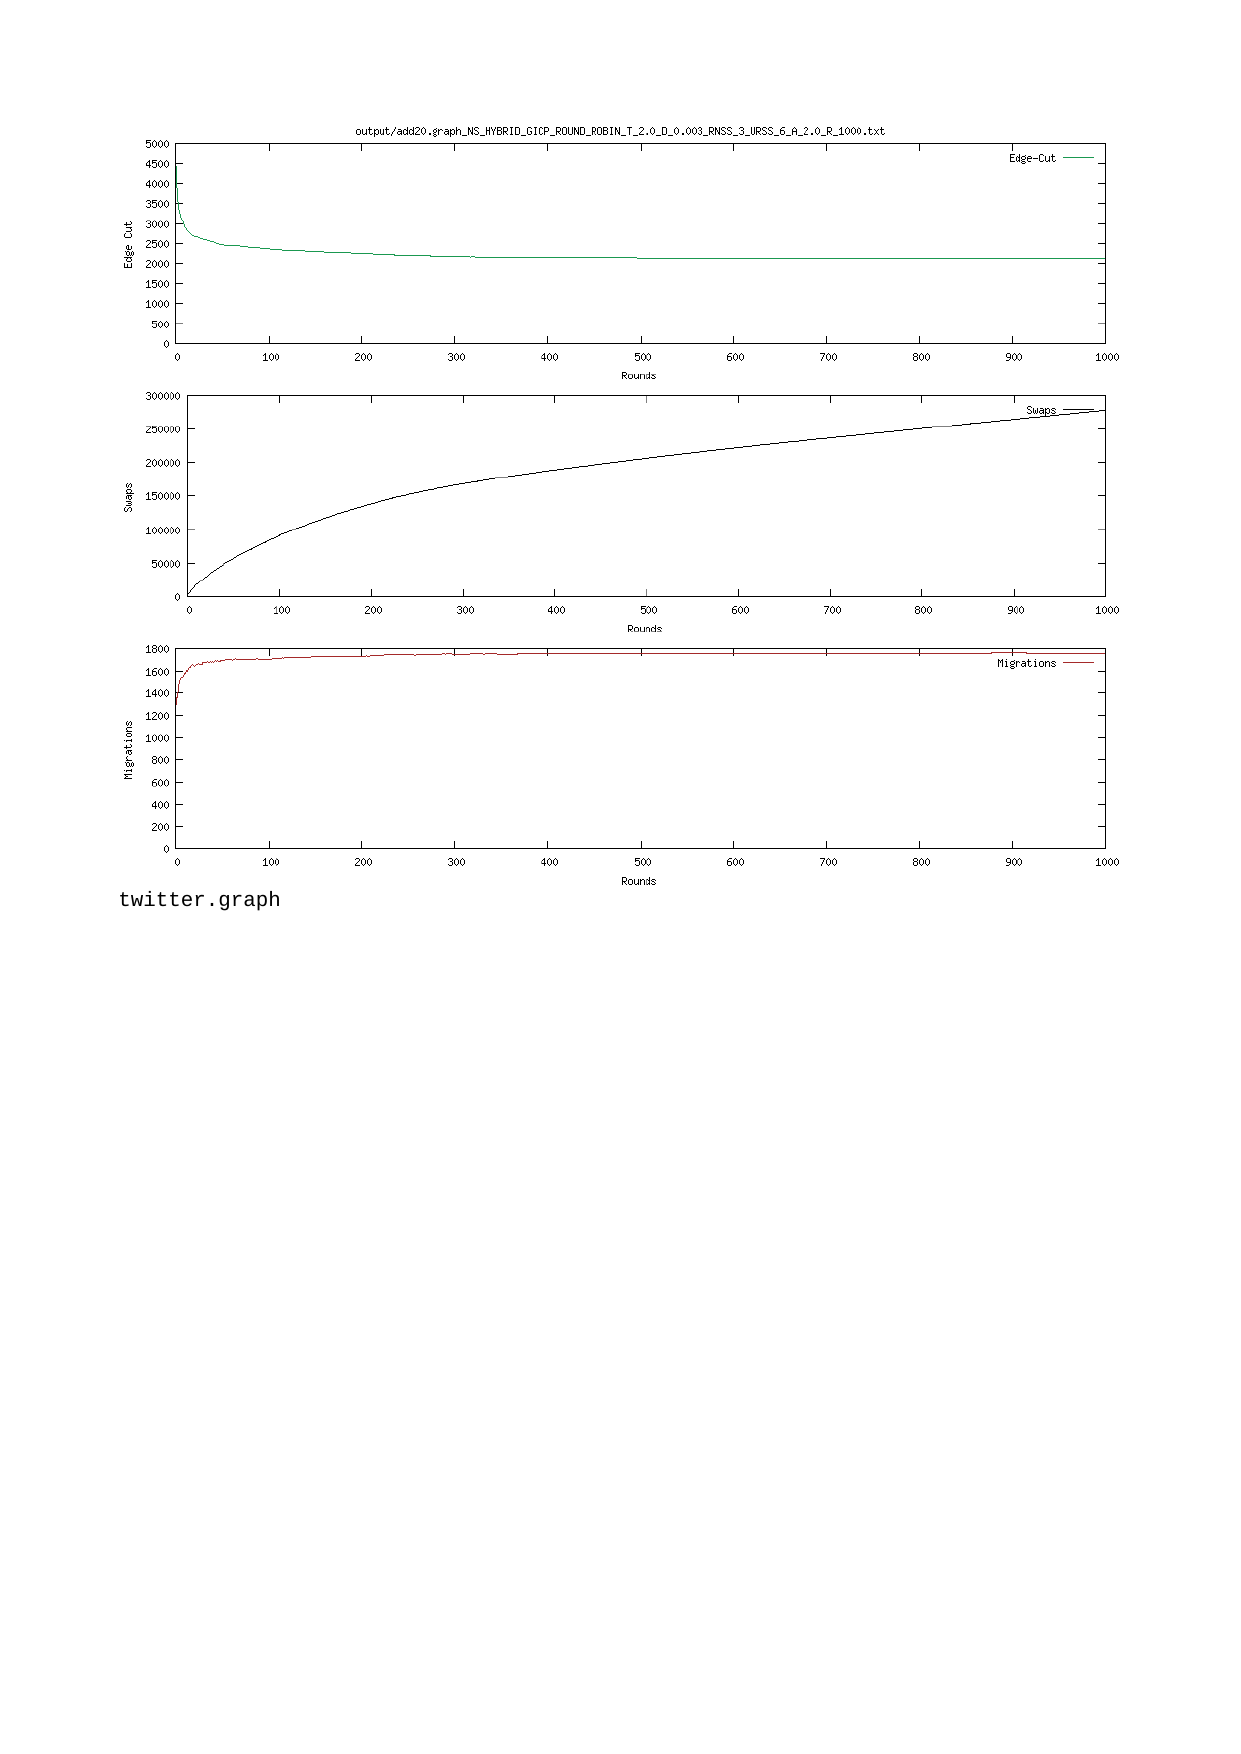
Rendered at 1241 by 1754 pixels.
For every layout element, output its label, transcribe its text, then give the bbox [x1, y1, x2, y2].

picture [118, 118, 1123, 889]
text twitter.graph [118, 889, 1122, 912]
